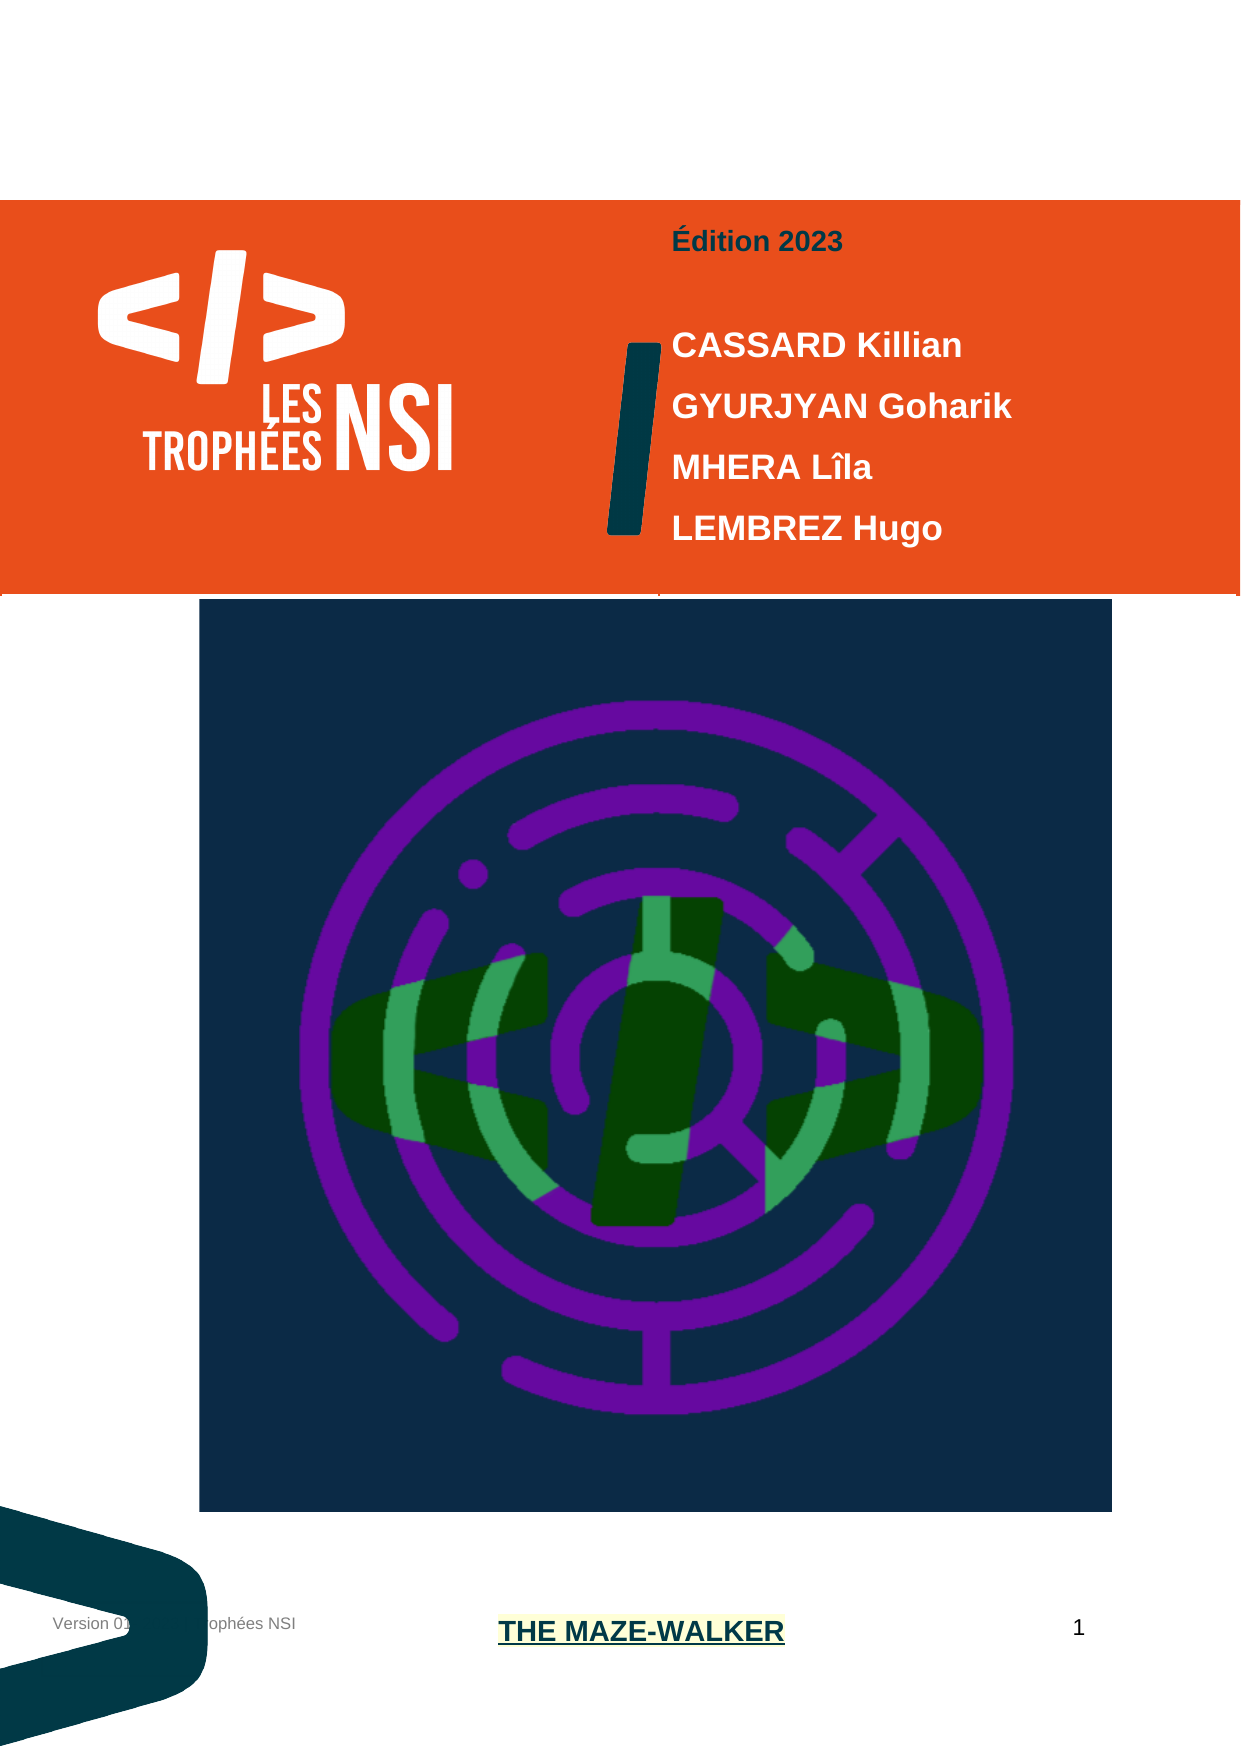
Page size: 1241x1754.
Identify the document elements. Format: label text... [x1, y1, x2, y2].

table_header Édition 2023 CASSARD Killian GYURJYAN Goharik MHERA Lîla LEMBREZ Hugo [660, 205, 1236, 594]
table_header [2, 205, 658, 594]
